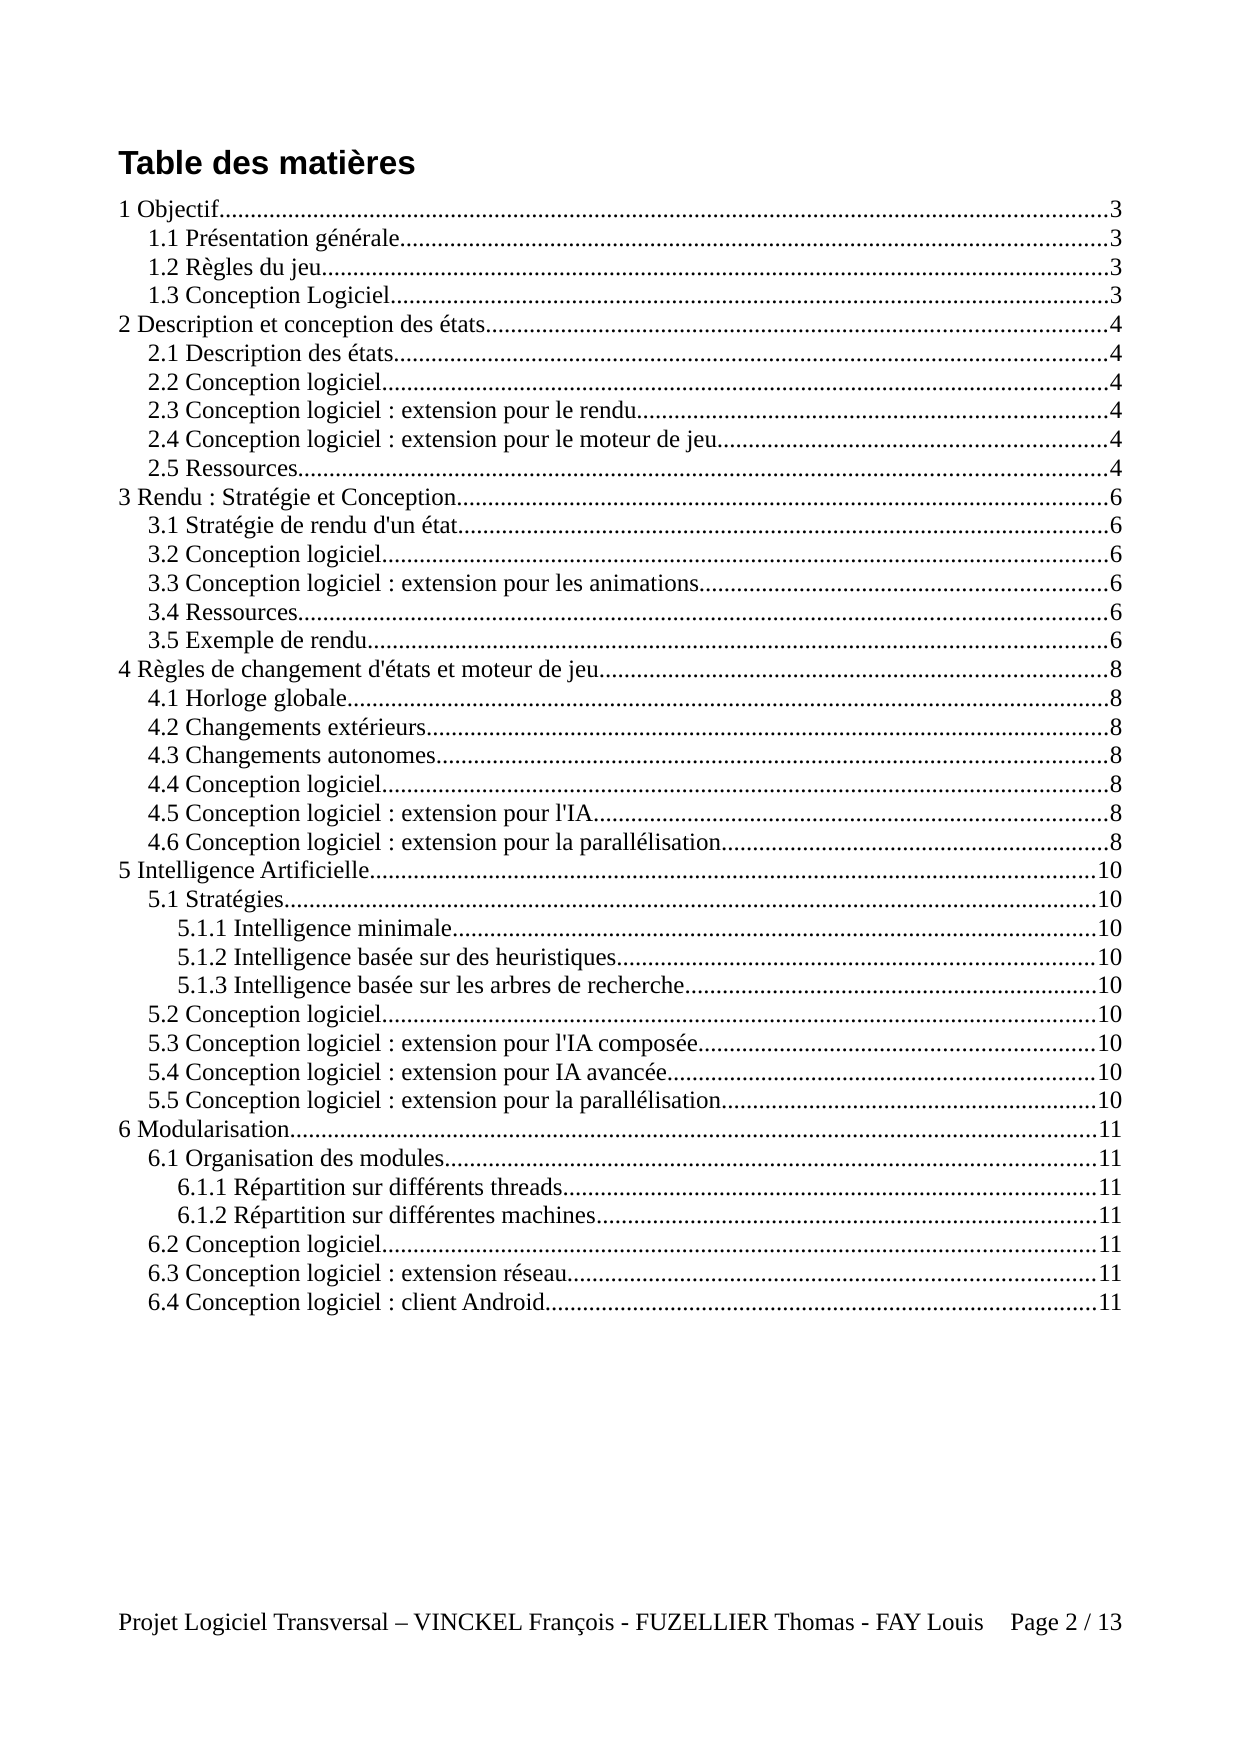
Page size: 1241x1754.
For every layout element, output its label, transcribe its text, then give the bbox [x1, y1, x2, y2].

text 6 Modularisation 11 [118, 1114, 1122, 1143]
text 4.6 Conception logiciel : extension pour la parallélisation 8 [148, 827, 1122, 855]
text 5.2 Conception logiciel 10 [148, 999, 1122, 1028]
text 4.4 Conception logiciel 8 [148, 769, 1122, 798]
text 3 Rendu : Stratégie et Conception 6 [118, 482, 1122, 510]
text 4.1 Horloge globale 8 [148, 683, 1122, 712]
text 5 Intelligence Artificielle 10 [118, 855, 1122, 884]
text 1 Objectif 3 [118, 194, 1122, 223]
text 5.5 Conception logiciel : extension pour la parallélisation 10 [148, 1085, 1122, 1114]
text 4.3 Changements autonomes 8 [148, 740, 1122, 769]
text 2.5 Ressources 4 [148, 453, 1122, 482]
text 2.2 Conception logiciel 4 [148, 367, 1122, 395]
text 4 Règles de changement d'états et moteur de jeu 8 [118, 654, 1122, 683]
text 6.4 Conception logiciel : client Android 11 [148, 1287, 1122, 1315]
text 6.1.1 Répartition sur différents threads 11 [177, 1172, 1122, 1200]
text 3.4 Ressources 6 [148, 597, 1122, 625]
text 2.3 Conception logiciel : extension pour le rendu 4 [148, 395, 1122, 424]
text 5.3 Conception logiciel : extension pour l'IA composée 10 [148, 1028, 1122, 1057]
text 5.1.2 Intelligence basée sur des heuristiques 10 [177, 942, 1122, 970]
text 1.3 Conception Logiciel 3 [148, 280, 1122, 309]
text 5.1 Stratégies 10 [148, 884, 1122, 913]
text 3.2 Conception logiciel 6 [148, 539, 1122, 568]
text 3.5 Exemple de rendu 6 [148, 625, 1122, 654]
text 2.1 Description des états 4 [148, 338, 1122, 367]
text 5.1.3 Intelligence basée sur les arbres de recherche 10 [177, 970, 1122, 999]
text 6.1 Organisation des modules 11 [148, 1143, 1122, 1172]
text 2.4 Conception logiciel : extension pour le moteur de jeu 4 [148, 424, 1122, 453]
text 3.1 Stratégie de rendu d'un état 6 [148, 510, 1122, 539]
text 6.3 Conception logiciel : extension réseau 11 [148, 1258, 1122, 1287]
subtitle Table des matières [118, 143, 1122, 182]
text 4.2 Changements extérieurs 8 [148, 712, 1122, 740]
text 4.5 Conception logiciel : extension pour l'IA 8 [148, 798, 1122, 827]
text 5.4 Conception logiciel : extension pour IA avancée 10 [148, 1057, 1122, 1085]
text 1.1 Présentation générale 3 [148, 223, 1122, 252]
text 5.1.1 Intelligence minimale 10 [177, 913, 1122, 942]
text 6.1.2 Répartition sur différentes machines 11 [177, 1200, 1122, 1229]
text 2 Description et conception des états 4 [118, 309, 1122, 338]
text 1.2 Règles du jeu 3 [148, 252, 1122, 280]
text 3.3 Conception logiciel : extension pour les animations 6 [148, 568, 1122, 597]
text 6.2 Conception logiciel 11 [148, 1229, 1122, 1258]
